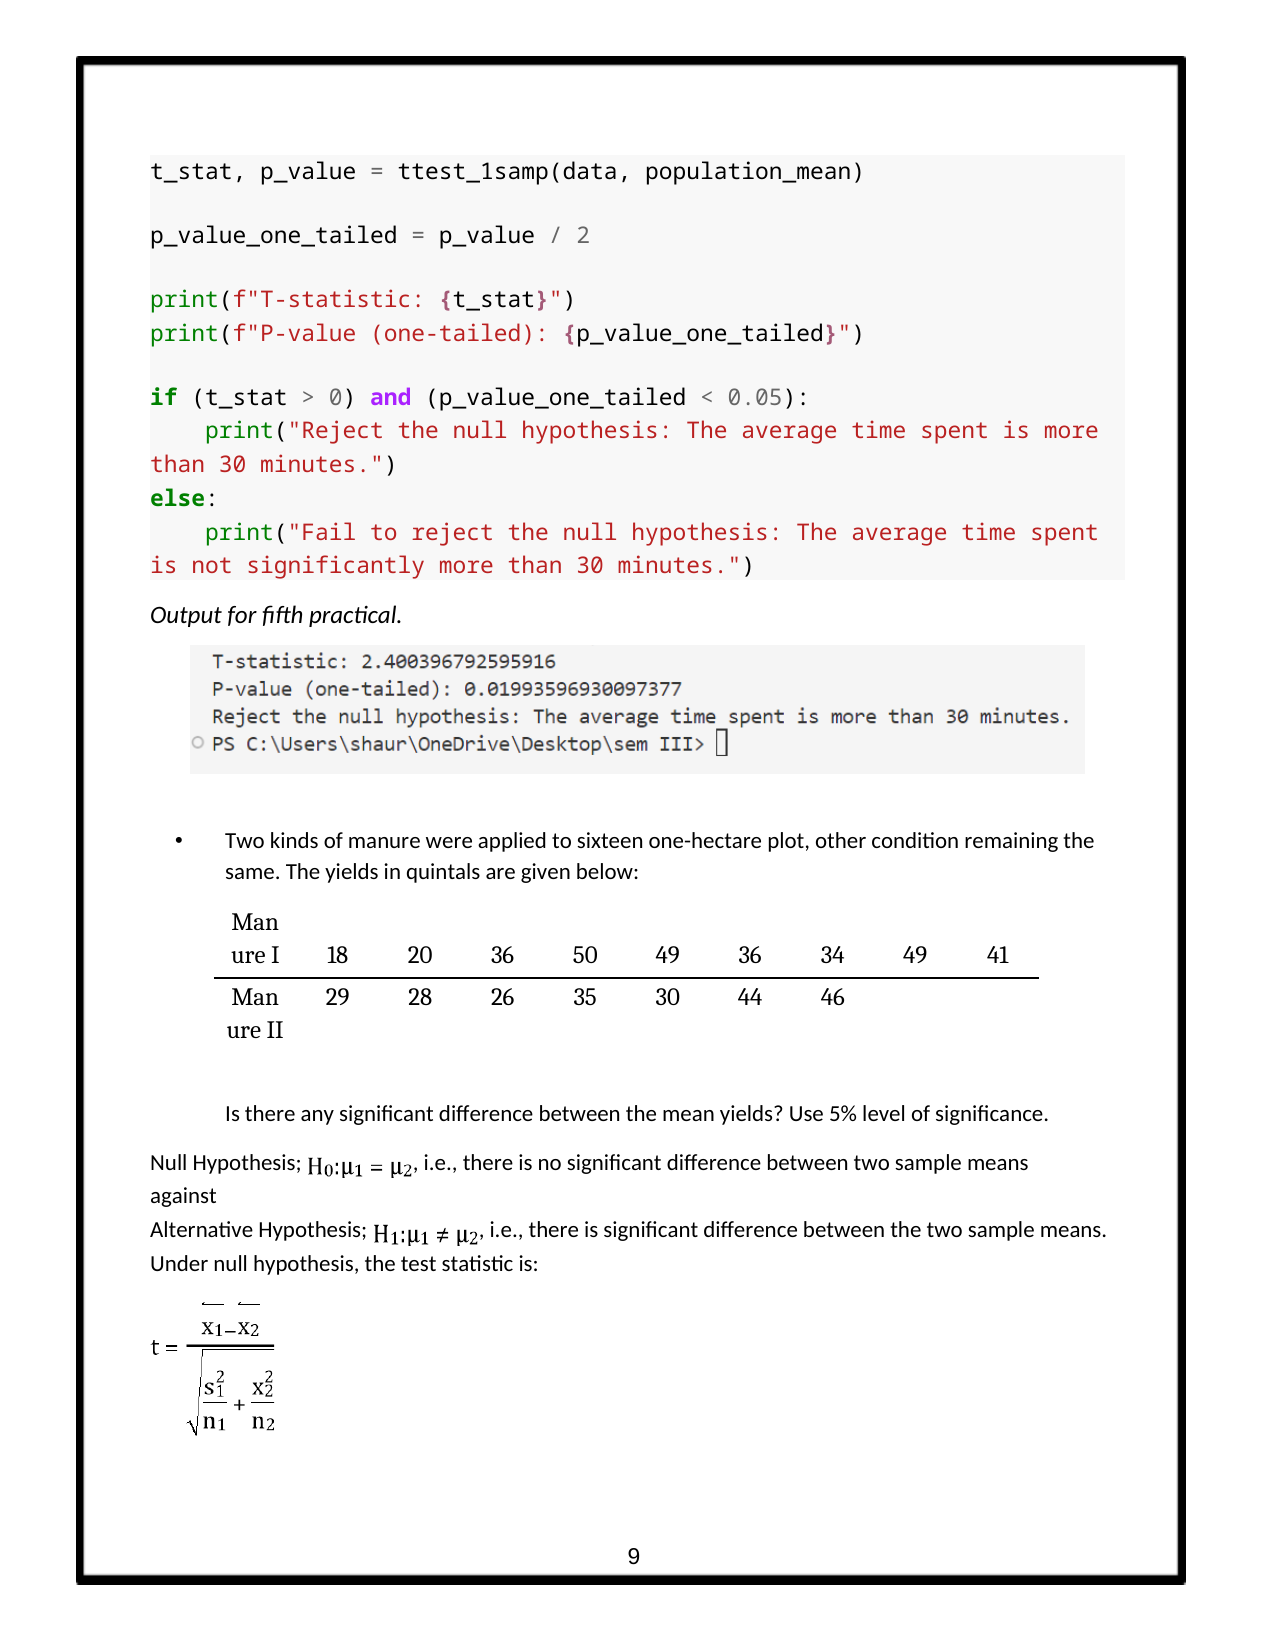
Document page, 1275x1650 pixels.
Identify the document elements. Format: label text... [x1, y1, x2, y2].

text Null Hypothesis; , i.e., there is no significant difference between two sample means against Alternative Hypothesis; , i.e., there is significant difference between the two sample means. Under null hypothesis, the test statistic is: [150, 1146, 1125, 1277]
text t_stat, p_value = ttest_1samp(data, population_mean) p_value_one_tailed = p_value / 2 print(f"T-statistic: {t_stat}") print(f"P-value (one-tailed): {p_value_one_tailed}") if (t_stat > 0) and (p_value_one_tailed < 0.05): print("Reject the null hypothesis: The average time spent is more than 30 minutes.") else: print("Fail to reject the null hypothesis: The average time spent is not significantly more than 30 minutes.") [150, 155, 1125, 580]
table_cell [874, 979, 956, 1052]
table_cell 26 [461, 979, 544, 1052]
table_header 41 [956, 904, 1039, 977]
table_cell 29 [296, 979, 379, 1052]
list Two kinds of manure were applied to sixteen one-hectare plot, other condition remaining the same. The yields in quintals are given below: [175, 827, 1125, 885]
table_header 49 [626, 904, 709, 977]
table_cell 44 [709, 979, 791, 1052]
table_header 50 [544, 904, 626, 977]
picture [76, 56, 1186, 1585]
list Is there any significant difference between the mean yields? Use 5% level of significance. [175, 1099, 1125, 1127]
table_header 49 [874, 904, 956, 977]
table_header 34 [791, 904, 874, 977]
table_header 20 [379, 904, 461, 977]
table_cell 30 [626, 979, 709, 1052]
table_header Manure I [214, 904, 296, 977]
table_cell 46 [791, 979, 874, 1052]
table_cell 28 [379, 979, 461, 1052]
table_header 36 [461, 904, 544, 977]
table_header 18 [296, 904, 379, 977]
table_cell [956, 979, 1039, 1052]
text Output for fifth practical. [150, 599, 1125, 630]
table_header 36 [709, 904, 791, 977]
table_cell 35 [544, 979, 626, 1052]
table_cell Manure II [214, 979, 296, 1052]
